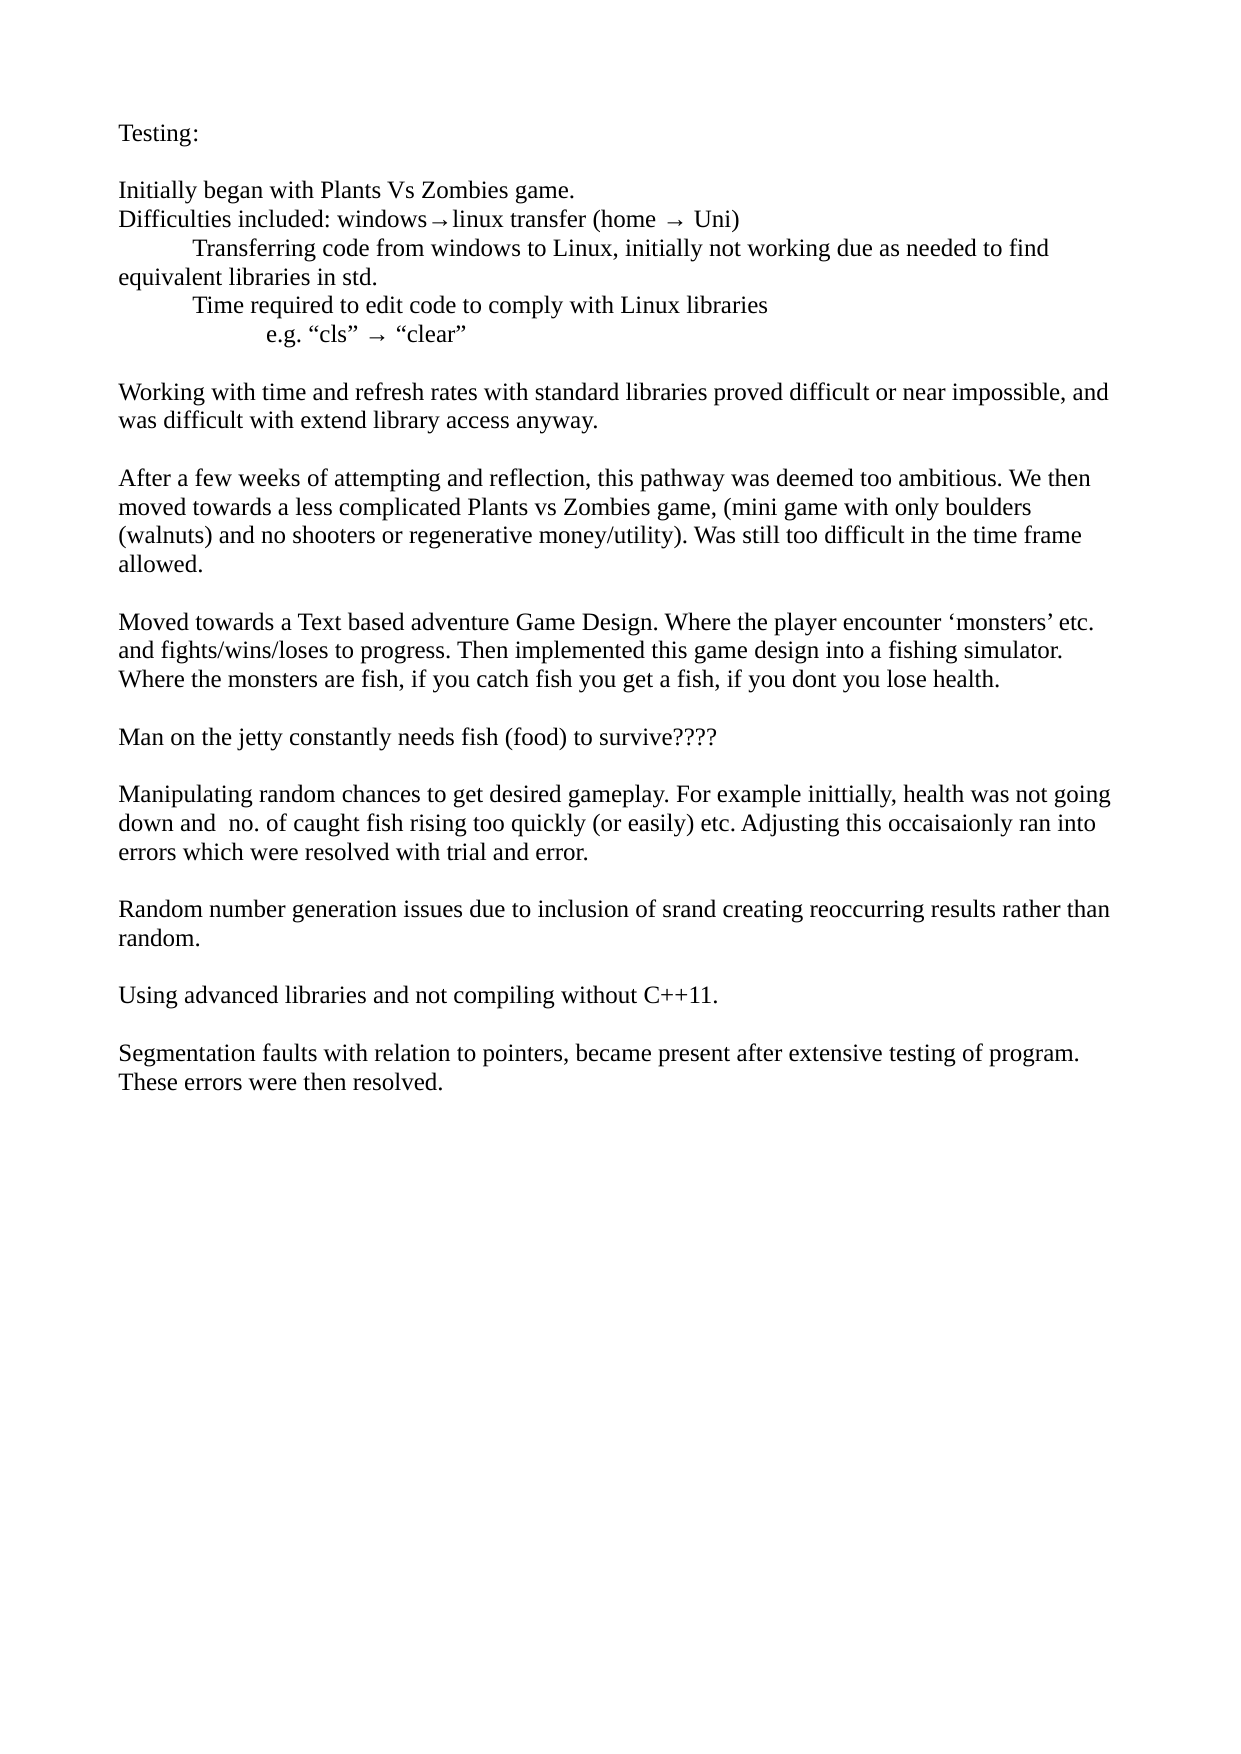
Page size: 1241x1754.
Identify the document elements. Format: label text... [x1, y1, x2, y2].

text Testing : [118, 118, 1122, 147]
text e.g. “cls” → “clear” [118, 319, 1122, 348]
text Transferring code from windows to Linux, initially not working due as needed to find equivalent libraries in std. [118, 233, 1122, 291]
text Working with time and refresh rates with standard libraries proved difficult or near impossible, and was difficult with extend library access anyway. [118, 377, 1122, 434]
text After a few weeks of attempting and reflection, this pathway was deemed too ambitious. We then moved towards a less complicated Plants vs Zombies game, (mini game with only boulders (walnuts) and no shooters or regenerative money/utility). Was still too difficult in the time frame allowed. [118, 463, 1122, 578]
text Manipulating random chances to get desired gameplay. For example inittially, health was not going down and no. of caught fish rising too quickly (or easily) etc. Adjusting this occaisaionly ran into errors which were resolved with trial and error. [118, 779, 1122, 866]
text Initially began with Plants Vs Zombies game. [118, 176, 1122, 204]
text Using advanced libraries and not compiling without C++11. [118, 981, 1122, 1009]
text Time required to edit code to comply with Linux libraries [118, 291, 1122, 319]
text Difficulties included: windows→linux transfer (home → Uni) [118, 204, 1122, 233]
text Man on the jetty constantly needs fish (food) to survive???? [118, 722, 1122, 751]
text Random number generation issues due to inclusion of srand creating reoccurring results rather than random. [118, 894, 1122, 952]
text Segmentation faults with relation to pointers, became present after extensive testing of program. These errors were then resolved. [118, 1038, 1122, 1096]
text Moved towards a Text based adventure Game Design. Where the player encounter ‘monsters’ etc. and fights/wins/loses to progress. Then implemented this game design into a fishing simulator. Where the monsters are fish, if you catch fish you get a fish, if you dont you lose health. [118, 607, 1122, 693]
